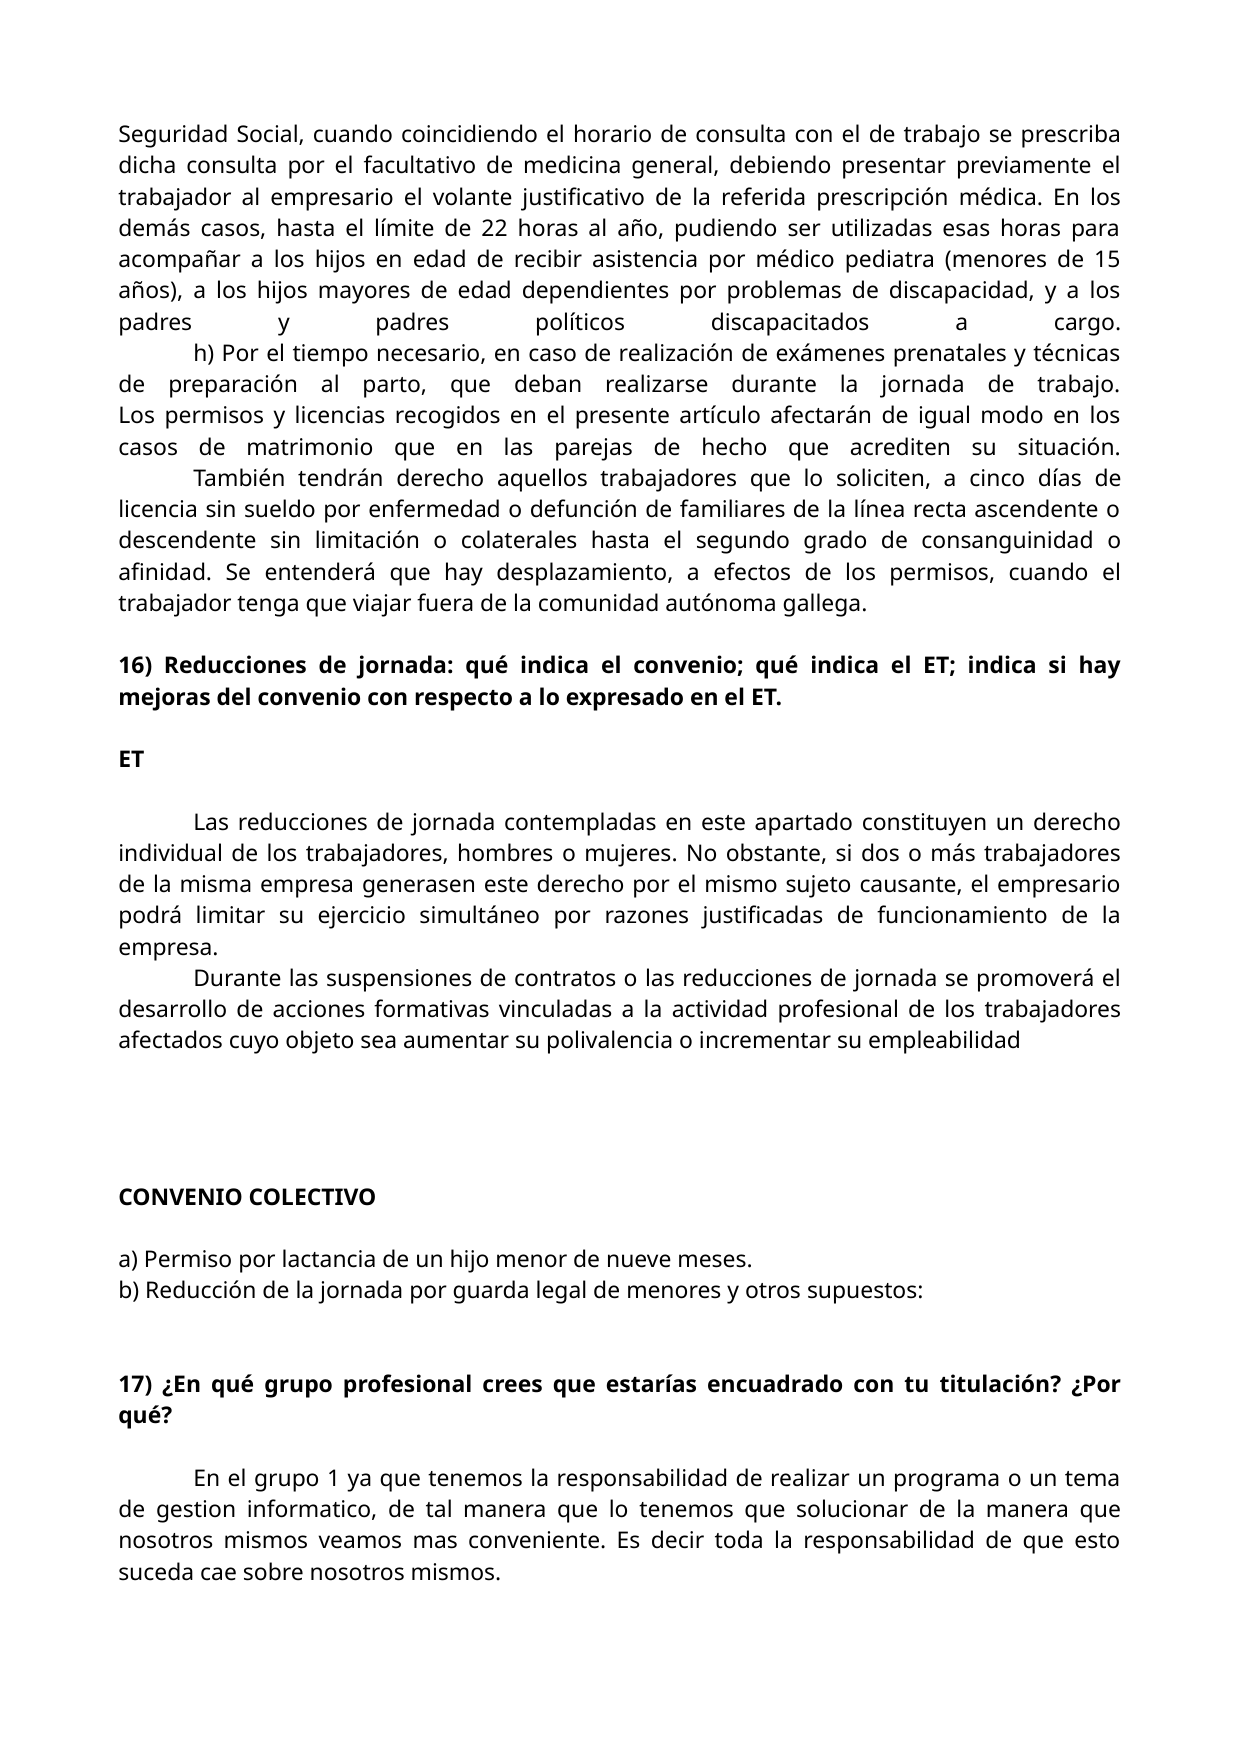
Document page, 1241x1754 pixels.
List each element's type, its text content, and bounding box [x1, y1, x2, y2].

text Las reducciones de jornada contempladas en este apartado constituyen un derecho individual de los trabajadores, hombres o mujeres. No obstante, si dos o más trabajadores de la misma empresa generasen este derecho por el mismo sujeto causante, el empresario podrá limitar su ejercicio simultáneo por razones justificadas de funcionamiento de la empresa. [118, 806, 1122, 962]
text Seguridad Social, cuando coincidiendo el horario de consulta con el de trabajo se prescriba dicha consulta por el facultativo de medicina general, debiendo presentar previamente el trabajador al empresario el volante justificativo de la referida prescripción médica. En los demás casos, hasta el límite de 22 horas al año, pudiendo ser utilizadas esas horas para acompañar a los hijos en edad de recibir asistencia por médico pediatra (menores de 15 años), a los hijos mayores de edad dependientes por problemas de discapacidad, y a los padres y padres políticos discapacitados a cargo. h) Por el tiempo necesario, en caso de realización de exámenes prenatales y técnicas de preparación al parto, que deban realizarse durante la jornada de trabajo. Los permisos y licencias recogidos en el presente artículo afectarán de igual modo en los casos de matrimonio que en las parejas de hecho que acrediten su situación. También tendrán derecho aquellos trabajadores que lo soliciten, a cinco días de licencia sin sueldo por enfermedad o defunción de familiares de la línea recta ascendente o descendente sin limitación o colaterales hasta el segundo grado de consanguinidad o afinidad. Se entenderá que hay desplazamiento, a efectos de los permisos, cuando el trabajador tenga que viajar fuera de la comunidad autónoma gallega. [118, 118, 1122, 618]
text b) Reducción de la jornada por guarda legal de menores y otros supuestos: [118, 1274, 1122, 1306]
text 16) Reducciones de jornada: qué indica el convenio; qué indica el ET; indica si hay mejoras del convenio con respecto a lo expresado en el ET. [118, 649, 1122, 712]
text a) Permiso por lactancia de un hijo menor de nueve meses. [118, 1243, 1122, 1274]
text Durante las suspensiones de contratos o las reducciones de jornada se promoverá el desarrollo de acciones formativas vinculadas a la actividad profesional de los trabajadores afectados cuyo objeto sea aumentar su polivalencia o incrementar su empleabilidad [118, 962, 1122, 1056]
text En el grupo 1 ya que tenemos la responsabilidad de realizar un programa o un tema de gestion informatico, de tal manera que lo tenemos que solucionar de la manera que nosotros mismos veamos mas conveniente. Es decir toda la responsabilidad de que esto suceda cae sobre nosotros mismos. [118, 1462, 1122, 1587]
text 17) ¿En qué grupo profesional crees que estarías encuadrado con tu titulación? ¿Por qué? [118, 1368, 1122, 1431]
text ET [118, 743, 1122, 774]
text CONVENIO COLECTIVO [118, 1181, 1122, 1212]
